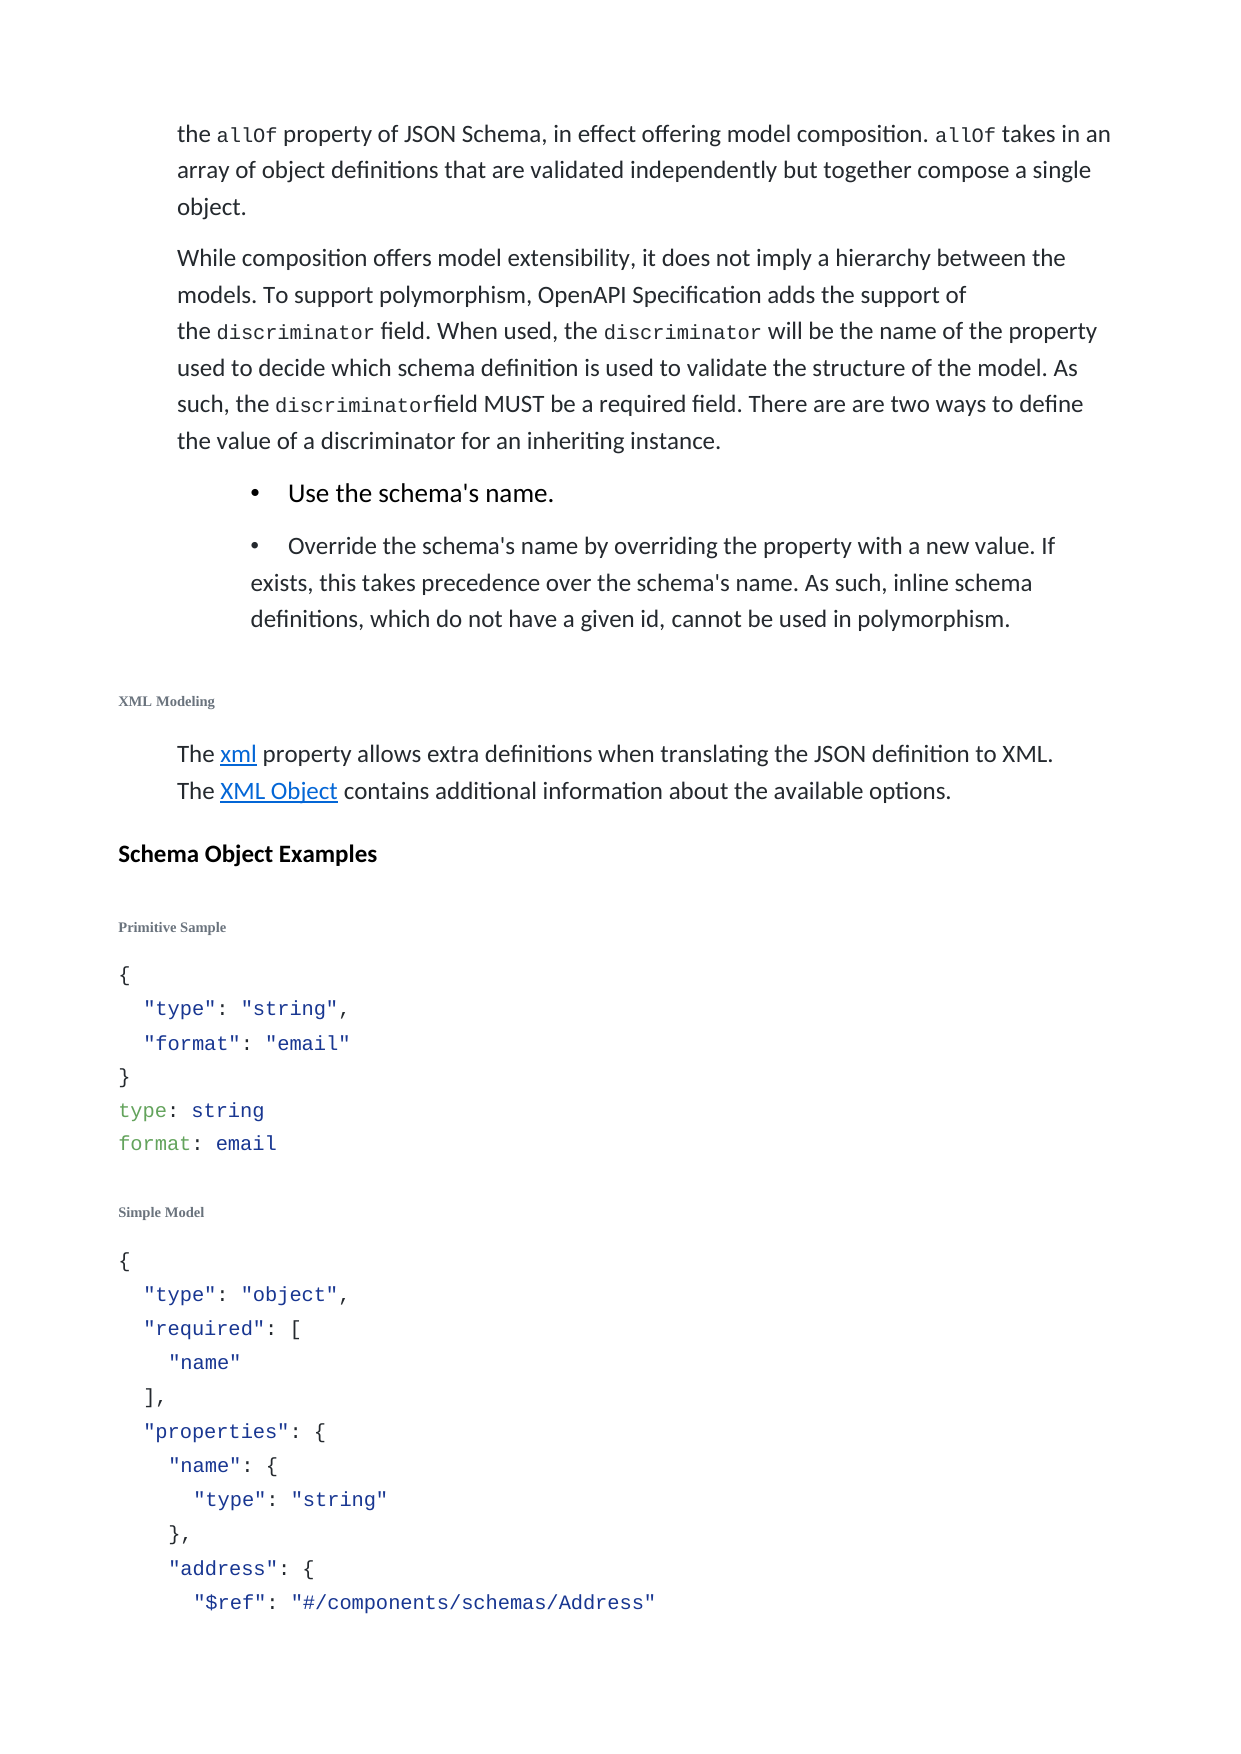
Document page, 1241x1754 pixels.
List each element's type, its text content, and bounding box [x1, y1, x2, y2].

text The xml property allows extra definitions when translating the JSON definition to XML. The XML Object contains additional information about the available options. [177, 738, 1122, 805]
text Simple Model [118, 1204, 1122, 1221]
text { [118, 965, 1122, 988]
text ], [118, 1386, 1122, 1410]
text format: email [118, 1133, 1122, 1156]
text }, [118, 1523, 1122, 1547]
text Primitive Sample [118, 919, 1122, 936]
text the allOf property of JSON Schema, in effect offering model composition. allOf takes in an array of object definitions that are validated independently but together compose a single object. [177, 118, 1122, 222]
list Override the schema's name by overriding the property with a new value. If exists, this takes precedence over the schema's name. As such, inline schema definitions, which do not have a given id, cannot be used in polymorphism. [213, 531, 1122, 634]
text } [118, 1067, 1122, 1090]
text "required": [ [118, 1318, 1122, 1341]
text "type": "string" [118, 1489, 1122, 1513]
list Use the schema's name. [213, 476, 1122, 509]
text "name" [118, 1352, 1122, 1376]
text "name": { [118, 1455, 1122, 1478]
text type: string [118, 1100, 1122, 1123]
text "format": "email" [118, 1032, 1122, 1056]
text XML Modeling [118, 692, 1122, 709]
text "type": "string", [118, 998, 1122, 1022]
text "address": { [118, 1558, 1122, 1581]
text { [118, 1250, 1122, 1273]
text While composition offers model extensibility, it does not imply a hierarchy between the models. To support polymorphism, OpenAPI Specification adds the support of the discriminator field. When used, the discriminator will be the name of the property used to decide which schema definition is used to validate the structure of the model. As such, the discriminatorfield MUST be a required field. There are are two ways to define the value of a discriminator for an inheriting instance. [177, 242, 1122, 456]
text "type": "object", [118, 1283, 1122, 1307]
text "$ref": "#/components/schemas/Address" [118, 1592, 1122, 1616]
text "properties": { [118, 1421, 1122, 1444]
text Schema Object Examples [118, 838, 1122, 869]
